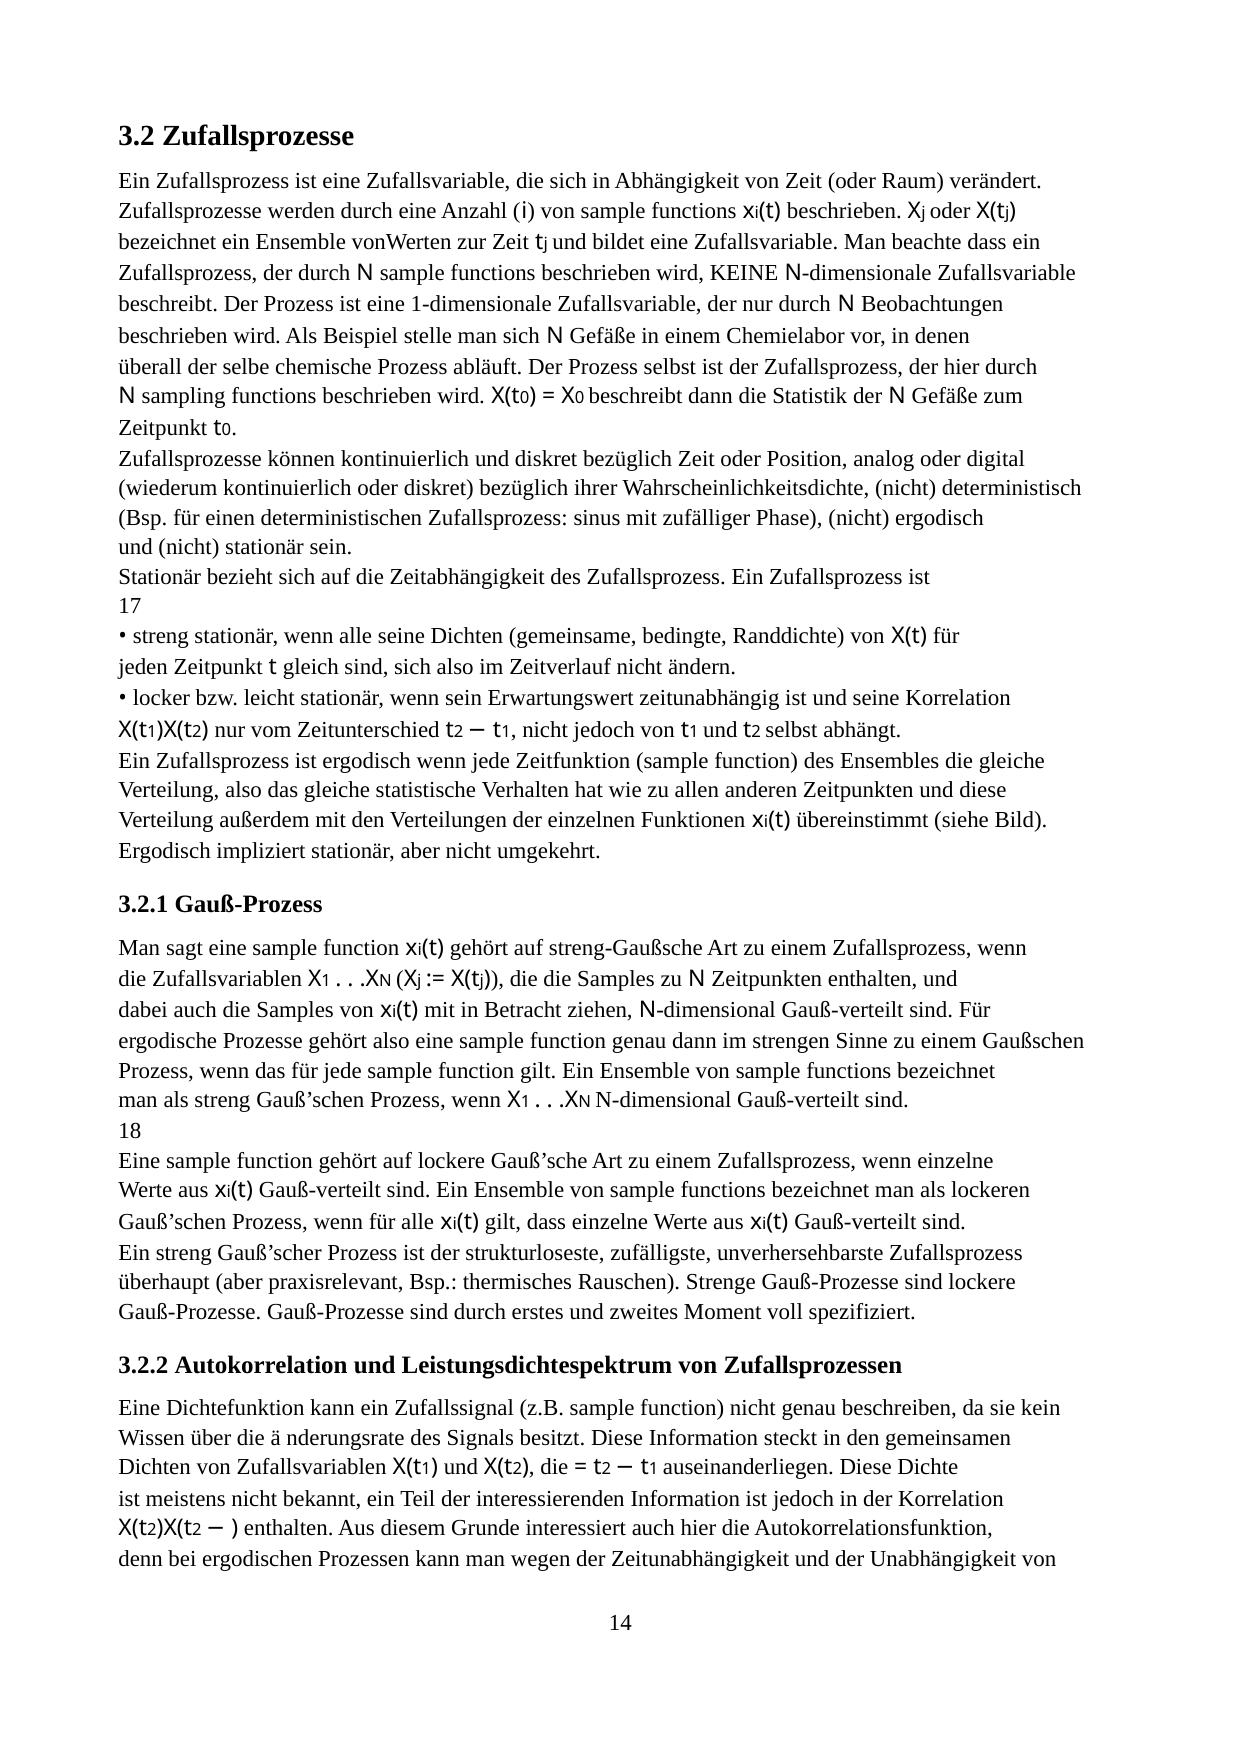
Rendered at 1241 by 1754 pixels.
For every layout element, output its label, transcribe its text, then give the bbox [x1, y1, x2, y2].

subtitle Gauß-Prozess [118, 888, 1122, 918]
text Werte aus xi(t) Gauß-verteilt sind. Ein Ensemble von sample functions bezeichnet man als lockeren [118, 1173, 1122, 1204]
subtitle Autokorrelation und Leistungsdichtespektrum von Zufallsprozessen [118, 1349, 1122, 1379]
text N sampling functions beschrieben wird. X(t0) = X0 beschreibt dann die Statistik der N Gefäße zum [118, 379, 1122, 411]
text Zeitpunkt t0. [118, 411, 1122, 442]
text Ein Zufallsprozess ist eine Zufallsvariable, die sich in Abhängigkeit von Zeit (oder Raum) verändert. [118, 164, 1122, 194]
text beschreibt. Der Prozess ist eine 1-dimensionale Zufallsvariable, der nur durch N Beobachtungen [118, 287, 1122, 319]
text bezeichnet ein Ensemble vonWerten zur Zeit tj und bildet eine Zufallsvariable. Man beachte dass ein [118, 225, 1122, 256]
text Eine Dichtefunktion kann ein Zufallssignal (z.B. sample function) nicht genau beschreiben, da sie kein [118, 1391, 1122, 1421]
text Zufallsprozesse können kontinuierlich und diskret bezüglich Zeit oder Position, analog oder digital [118, 442, 1122, 471]
text Wissen über die ä nderungsrate des Signals besitzt. Diese Information steckt in den gemeinsamen [118, 1421, 1122, 1450]
text Verteilung außerdem mit den Verteilungen der einzelnen Funktionen xi(t) übereinstimmt (siehe Bild). [118, 803, 1122, 834]
text Dichten von Zufallsvariablen X(t1) und X(t2), die = t2 − t1 auseinanderliegen. Diese Dichte [118, 1450, 1122, 1481]
text Man sagt eine sample function xi(t) gehört auf streng-Gaußsche Art zu einem Zufallsprozess, wenn [118, 930, 1122, 962]
text Ergodisch impliziert stationär, aber nicht umgekehrt. [118, 834, 1122, 863]
text die Zufallsvariablen X1 . . .XN (Xj := X(tj)), die die Samples zu N Zeitpunkten enthalten, und [118, 962, 1122, 993]
text Stationär bezieht sich auf die Zeitabhängigkeit des Zufallsprozess. Ein Zufallsprozess ist [118, 560, 1122, 589]
text überall der selbe chemische Prozess abläuft. Der Prozess selbst ist der Zufallsprozess, der hier durch [118, 350, 1122, 379]
text Ein Zufallsprozess ist ergodisch wenn jede Zeitfunktion (sample function) des Ensembles die gleiche [118, 744, 1122, 773]
text • locker bzw. leicht stationär, wenn sein Erwartungswert zeitunabhängig ist und seine Korrelation [118, 681, 1122, 712]
text (Bsp. für einen deterministischen Zufallsprozess: sinus mit zufälliger Phase), (nicht) ergodisch [118, 501, 1122, 530]
text jeden Zeitpunkt t gleich sind, sich also im Zeitverlauf nicht ändern. [118, 650, 1122, 681]
subtitle Zufallsprozesse [118, 118, 1122, 152]
text dabei auch die Samples von xi(t) mit in Betracht ziehen, N-dimensional Gauß-verteilt sind. Für [118, 993, 1122, 1024]
text • streng stationär, wenn alle seine Dichten (gemeinsame, bedingte, Randdichte) von X(t) für [118, 619, 1122, 650]
text Zufallsprozess, der durch N sample functions beschrieben wird, KEINE N-dimensionale Zufallsvariable [118, 256, 1122, 287]
text Zufallsprozesse werden durch eine Anzahl (i) von sample functions xi(t) beschrieben. Xj oder X(tj) [118, 194, 1122, 225]
text ergodische Prozesse gehört also eine sample function genau dann im strengen Sinne zu einem Gaußschen [118, 1024, 1122, 1054]
text Eine sample function gehört auf lockere Gauß’sche Art zu einem Zufallsprozess, wenn einzelne [118, 1144, 1122, 1173]
text X(t2)X(t2 − ) enthalten. Aus diesem Grunde interessiert auch hier die Autokorrelationsfunktion, [118, 1511, 1122, 1542]
text ist meistens nicht bekannt, ein Teil der interessierenden Information ist jedoch in der Korrelation [118, 1481, 1122, 1511]
text Verteilung, also das gleiche statistische Verhalten hat wie zu allen anderen Zeitpunkten und diese [118, 773, 1122, 803]
text X(t1)X(t2) nur vom Zeitunterschied t2 − t1, nicht jedoch von t1 und t2 selbst abhängt. [118, 712, 1122, 744]
text Gauß-Prozesse. Gauß-Prozesse sind durch erstes und zweites Moment voll spezifiziert. [118, 1295, 1122, 1324]
text überhaupt (aber praxisrelevant, Bsp.: thermisches Rauschen). Strenge Gauß-Prozesse sind lockere [118, 1265, 1122, 1295]
text (wiederum kontinuierlich oder diskret) bezüglich ihrer Wahrscheinlichkeitsdichte, (nicht) deterministisch [118, 471, 1122, 501]
text denn bei ergodischen Prozessen kann man wegen der Zeitunabhängigkeit und der Unabhängigkeit von [118, 1542, 1122, 1572]
text Prozess, wenn das für jede sample function gilt. Ein Ensemble von sample functions bezeichnet [118, 1054, 1122, 1083]
text man als streng Gauß’schen Prozess, wenn X1 . . .XN N-dimensional Gauß-verteilt sind. [118, 1083, 1122, 1114]
text und (nicht) stationär sein. [118, 530, 1122, 560]
text 18 [118, 1114, 1122, 1144]
text Gauß’schen Prozess, wenn für alle xi(t) gilt, dass einzelne Werte aus xi(t) Gauß-verteilt sind. [118, 1204, 1122, 1236]
text beschrieben wird. Als Beispiel stelle man sich N Gefäße in einem Chemielabor vor, in denen [118, 319, 1122, 350]
text Ein streng Gauß’scher Prozess ist der strukturloseste, zufälligste, unverhersehbarste Zufallsprozess [118, 1236, 1122, 1265]
text 17 [118, 589, 1122, 619]
